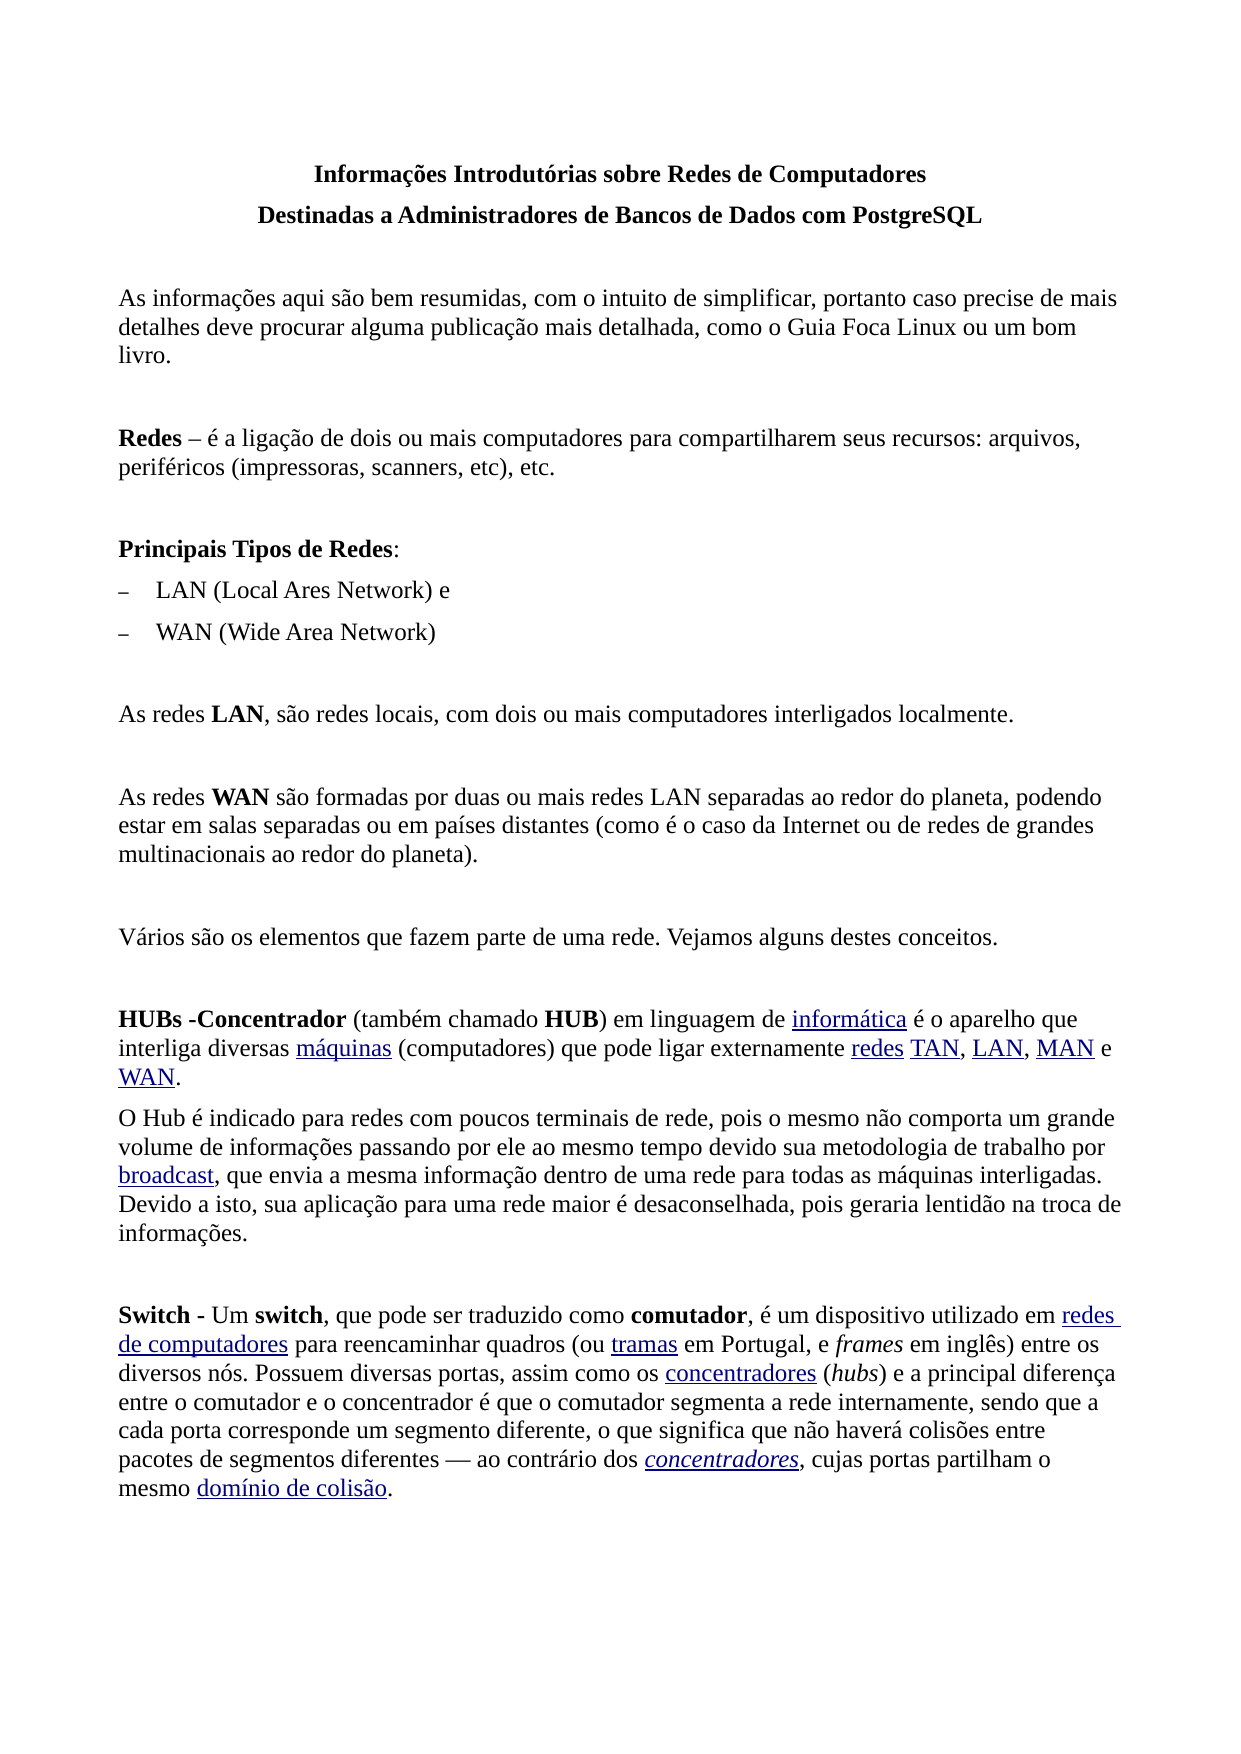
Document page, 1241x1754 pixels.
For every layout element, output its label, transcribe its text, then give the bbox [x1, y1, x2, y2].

text O Hub é indicado para redes com poucos terminais de rede, pois o mesmo não comporta um grande volume de informações passando por ele ao mesmo tempo devido sua metodologia de trabalho por broadcast, que envia a mesma informação dentro de uma rede para todas as máquinas interligadas. Devido a isto, sua aplicação para uma rede maior é desaconselhada, pois geraria lentidão na troca de informações. [118, 1103, 1122, 1247]
text Switch - Um switch, que pode ser traduzido como comutador, é um dispositivo utilizado em redes de computadores para reencaminhar quadros (ou tramas em Portugal, e frames em inglês) entre os diversos nós. Possuem diversas portas, assim como os concentradores (hubs) e a principal diferença entre o comutador e o concentrador é que o comutador segmenta a rede internamente, sendo que a cada porta corresponde um segmento diferente, o que significa que não haverá colisões entre pacotes de segmentos diferentes — ao contrário dos concentradores, cujas portas partilham o mesmo domínio de colisão. [118, 1301, 1122, 1502]
text Principais Tipos de Redes: [118, 534, 1122, 563]
text HUBs -Concentrador (também chamado HUB) em linguagem de informática é o aparelho que interliga diversas máquinas (computadores) que pode ligar externamente redes TAN, LAN, MAN e WAN. [118, 1004, 1122, 1091]
text Vários são os elementos que fazem parte de uma rede. Vejamos alguns destes conceitos. [118, 922, 1122, 951]
text As redes LAN, são redes locais, com dois ou mais computadores interligados localmente. [118, 699, 1122, 728]
list WAN (Wide Area Network) [118, 617, 1122, 646]
text Redes – é a ligação de dois ou mais computadores para compartilharem seus recursos: arquivos, periféricos (impressoras, scanners, etc), etc. [118, 423, 1122, 481]
text As informações aqui são bem resumidas, com o intuito de simplificar, portanto caso precise de mais detalhes deve procurar alguma publicação mais detalhada, como o Guia Foca Linux ou um bom livro. [118, 283, 1122, 369]
text As redes WAN são formadas por duas ou mais redes LAN separadas ao redor do planeta, podendo estar em salas separadas ou em países distantes (como é o caso da Internet ou de redes de grandes multinacionais ao redor do planeta). [118, 782, 1122, 868]
text Destinadas a Administradores de Bancos de Dados com PostgreSQL [118, 201, 1122, 229]
text Informações Introdutórias sobre Redes de Computadores [118, 159, 1122, 188]
list LAN (Local Ares Network) e [118, 576, 1122, 604]
